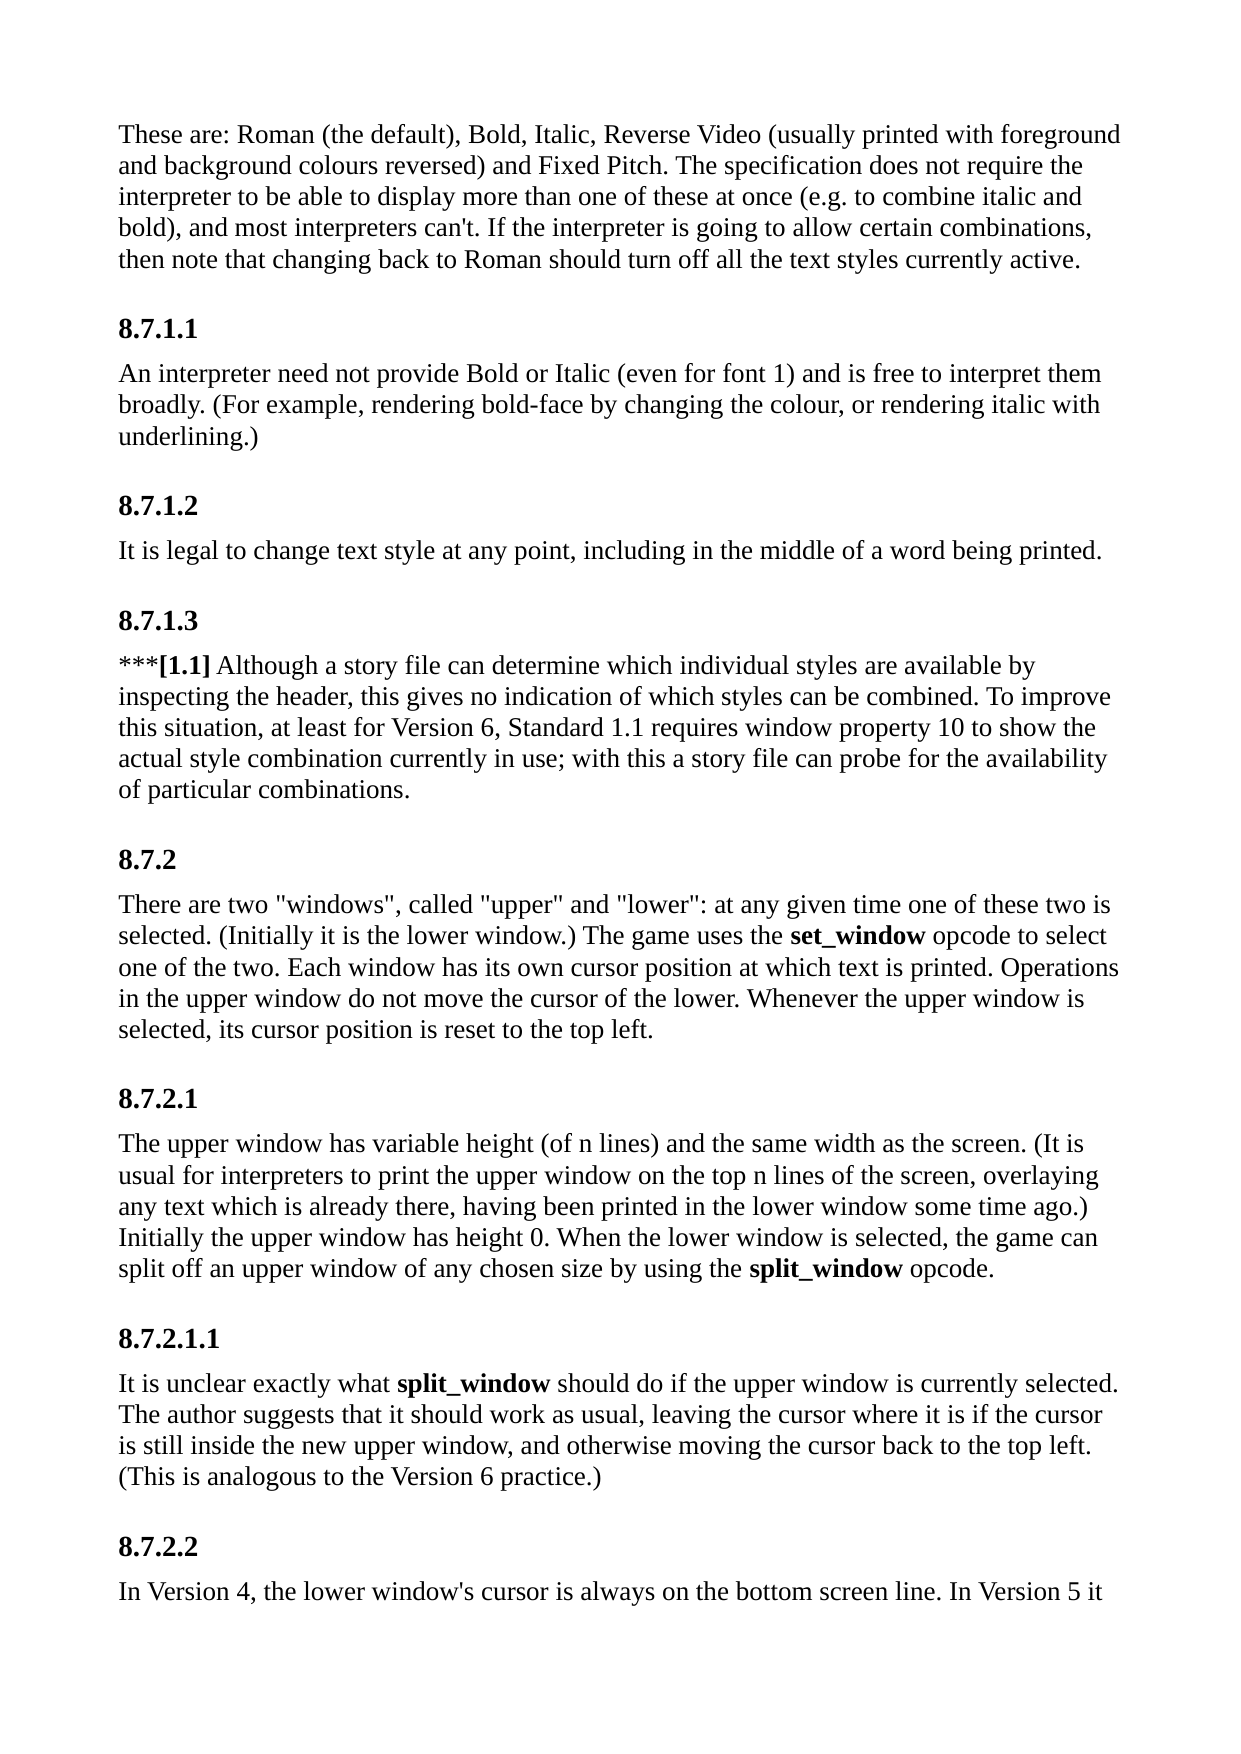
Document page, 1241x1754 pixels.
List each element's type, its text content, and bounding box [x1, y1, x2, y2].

text It is unclear exactly what split_window should do if the upper window is currently selected. The author suggests that it should work as usual, leaving the cursor where it is if the cursor is still inside the new upper window, and otherwise moving the cursor back to the top left. (This is analogous to the Version 6 practice.) [118, 1367, 1122, 1491]
subtitle 8.7.2.2 [118, 1529, 1122, 1562]
subtitle 8.7.2.1 [118, 1082, 1122, 1115]
subtitle 8.7.1.2 [118, 488, 1122, 522]
text An interpreter need not provide Bold or Italic (even for font 1) and is free to interpret them broadly. (For example, rendering bold-face by changing the colour, or rendering italic with underlining.) [118, 357, 1122, 451]
text These are: Roman (the default), Bold, Italic, Reverse Video (usually printed with foreground and background colours reversed) and Fixed Pitch. The specification does not require the interpreter to be able to display more than one of these at once (e.g. to combine italic and bold), and most interpreters can't. If the interpreter is going to allow certain combinations, then note that changing back to Roman should turn off all the text styles currently active. [118, 118, 1122, 274]
text It is legal to change text style at any point, including in the middle of a word being printed. [118, 534, 1122, 566]
text In Version 4, the lower window's cursor is always on the bottom screen line. In Version 5 it [118, 1575, 1122, 1606]
text There are two "windows", called "upper" and "lower": at any given time one of these two is selected. (Initially it is the lower window.) The game uses the set_window opcode to select one of the two. Each window has its own cursor position at which text is printed. Operations in the upper window do not move the cursor of the lower. Whenever the upper window is selected, its cursor position is reset to the top left. [118, 888, 1122, 1044]
subtitle 8.7.2.1.1 [118, 1321, 1122, 1354]
subtitle 8.7.1.3 [118, 603, 1122, 637]
text The upper window has variable height (of n lines) and the same width as the screen. (It is usual for interpreters to print the upper window on the top n lines of the screen, overlaying any text which is already there, having been printed in the lower window some time ago.) Initially the upper window has height 0. When the lower window is selected, the game can split off an upper window of any chosen size by using the split_window opcode. [118, 1128, 1122, 1283]
text ***[1.1] Although a story file can determine which individual styles are available by inspecting the header, this gives no indication of which styles can be combined. To improve this situation, at least for Version 6, Standard 1.1 requires window property 10 to show the actual style combination currently in use; with this a story file can probe for the availability of particular combinations. [118, 649, 1122, 805]
subtitle 8.7.1.1 [118, 311, 1122, 345]
subtitle 8.7.2 [118, 842, 1122, 876]
